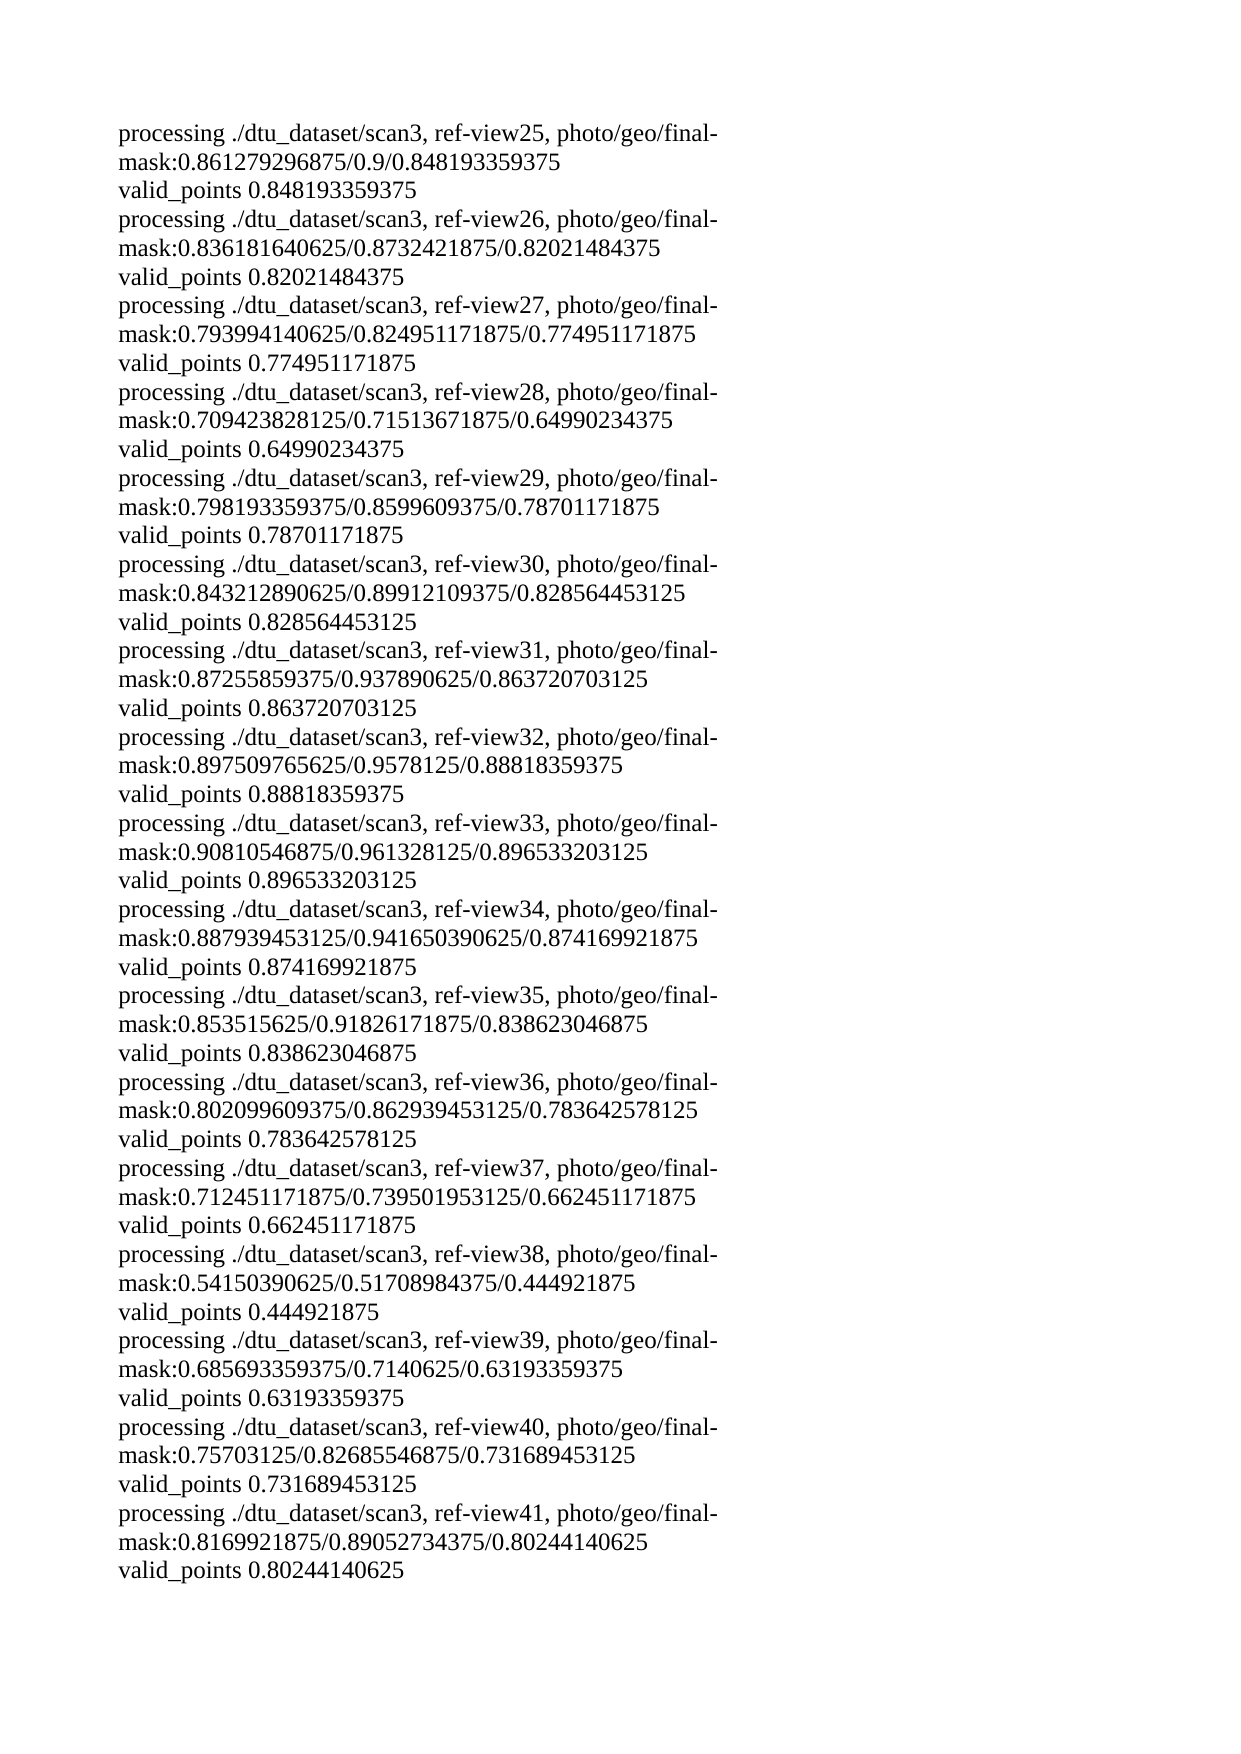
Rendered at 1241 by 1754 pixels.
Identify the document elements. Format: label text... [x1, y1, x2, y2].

text processing ./dtu_dataset/scan3, ref-view27, photo/geo/final-mask:0.793994140625/0.824951171875/0.774951171875 [118, 291, 1122, 348]
text processing ./dtu_dataset/scan3, ref-view26, photo/geo/final-mask:0.836181640625/0.8732421875/0.82021484375 [118, 204, 1122, 262]
text valid_points 0.82021484375 [118, 262, 1122, 291]
text valid_points 0.731689453125 [118, 1469, 1122, 1498]
text processing ./dtu_dataset/scan3, ref-view30, photo/geo/final-mask:0.843212890625/0.89912109375/0.828564453125 [118, 549, 1122, 607]
text valid_points 0.863720703125 [118, 693, 1122, 722]
text valid_points 0.848193359375 [118, 176, 1122, 204]
text valid_points 0.874169921875 [118, 952, 1122, 981]
text processing ./dtu_dataset/scan3, ref-view25, photo/geo/final-mask:0.861279296875/0.9/0.848193359375 [118, 118, 1122, 176]
text processing ./dtu_dataset/scan3, ref-view34, photo/geo/final-mask:0.887939453125/0.941650390625/0.874169921875 [118, 894, 1122, 952]
text valid_points 0.896533203125 [118, 866, 1122, 894]
text valid_points 0.64990234375 [118, 434, 1122, 463]
text valid_points 0.80244140625 [118, 1556, 1122, 1584]
text valid_points 0.88818359375 [118, 779, 1122, 808]
text valid_points 0.783642578125 [118, 1124, 1122, 1153]
text processing ./dtu_dataset/scan3, ref-view33, photo/geo/final-mask:0.90810546875/0.961328125/0.896533203125 [118, 808, 1122, 866]
text processing ./dtu_dataset/scan3, ref-view40, photo/geo/final-mask:0.75703125/0.82685546875/0.731689453125 [118, 1412, 1122, 1469]
text valid_points 0.774951171875 [118, 348, 1122, 377]
text processing ./dtu_dataset/scan3, ref-view28, photo/geo/final-mask:0.709423828125/0.71513671875/0.64990234375 [118, 377, 1122, 434]
text valid_points 0.838623046875 [118, 1038, 1122, 1067]
text valid_points 0.662451171875 [118, 1211, 1122, 1239]
text processing ./dtu_dataset/scan3, ref-view29, photo/geo/final-mask:0.798193359375/0.8599609375/0.78701171875 [118, 463, 1122, 521]
text valid_points 0.828564453125 [118, 607, 1122, 636]
text processing ./dtu_dataset/scan3, ref-view35, photo/geo/final-mask:0.853515625/0.91826171875/0.838623046875 [118, 981, 1122, 1038]
text processing ./dtu_dataset/scan3, ref-view38, photo/geo/final-mask:0.54150390625/0.51708984375/0.444921875 [118, 1239, 1122, 1297]
text valid_points 0.63193359375 [118, 1383, 1122, 1412]
text valid_points 0.444921875 [118, 1297, 1122, 1326]
text valid_points 0.78701171875 [118, 521, 1122, 549]
text processing ./dtu_dataset/scan3, ref-view31, photo/geo/final-mask:0.87255859375/0.937890625/0.863720703125 [118, 636, 1122, 693]
text processing ./dtu_dataset/scan3, ref-view32, photo/geo/final-mask:0.897509765625/0.9578125/0.88818359375 [118, 722, 1122, 779]
text processing ./dtu_dataset/scan3, ref-view39, photo/geo/final-mask:0.685693359375/0.7140625/0.63193359375 [118, 1326, 1122, 1383]
text processing ./dtu_dataset/scan3, ref-view41, photo/geo/final-mask:0.8169921875/0.89052734375/0.80244140625 [118, 1498, 1122, 1556]
text processing ./dtu_dataset/scan3, ref-view37, photo/geo/final-mask:0.712451171875/0.739501953125/0.662451171875 [118, 1153, 1122, 1211]
text processing ./dtu_dataset/scan3, ref-view36, photo/geo/final-mask:0.802099609375/0.862939453125/0.783642578125 [118, 1067, 1122, 1124]
